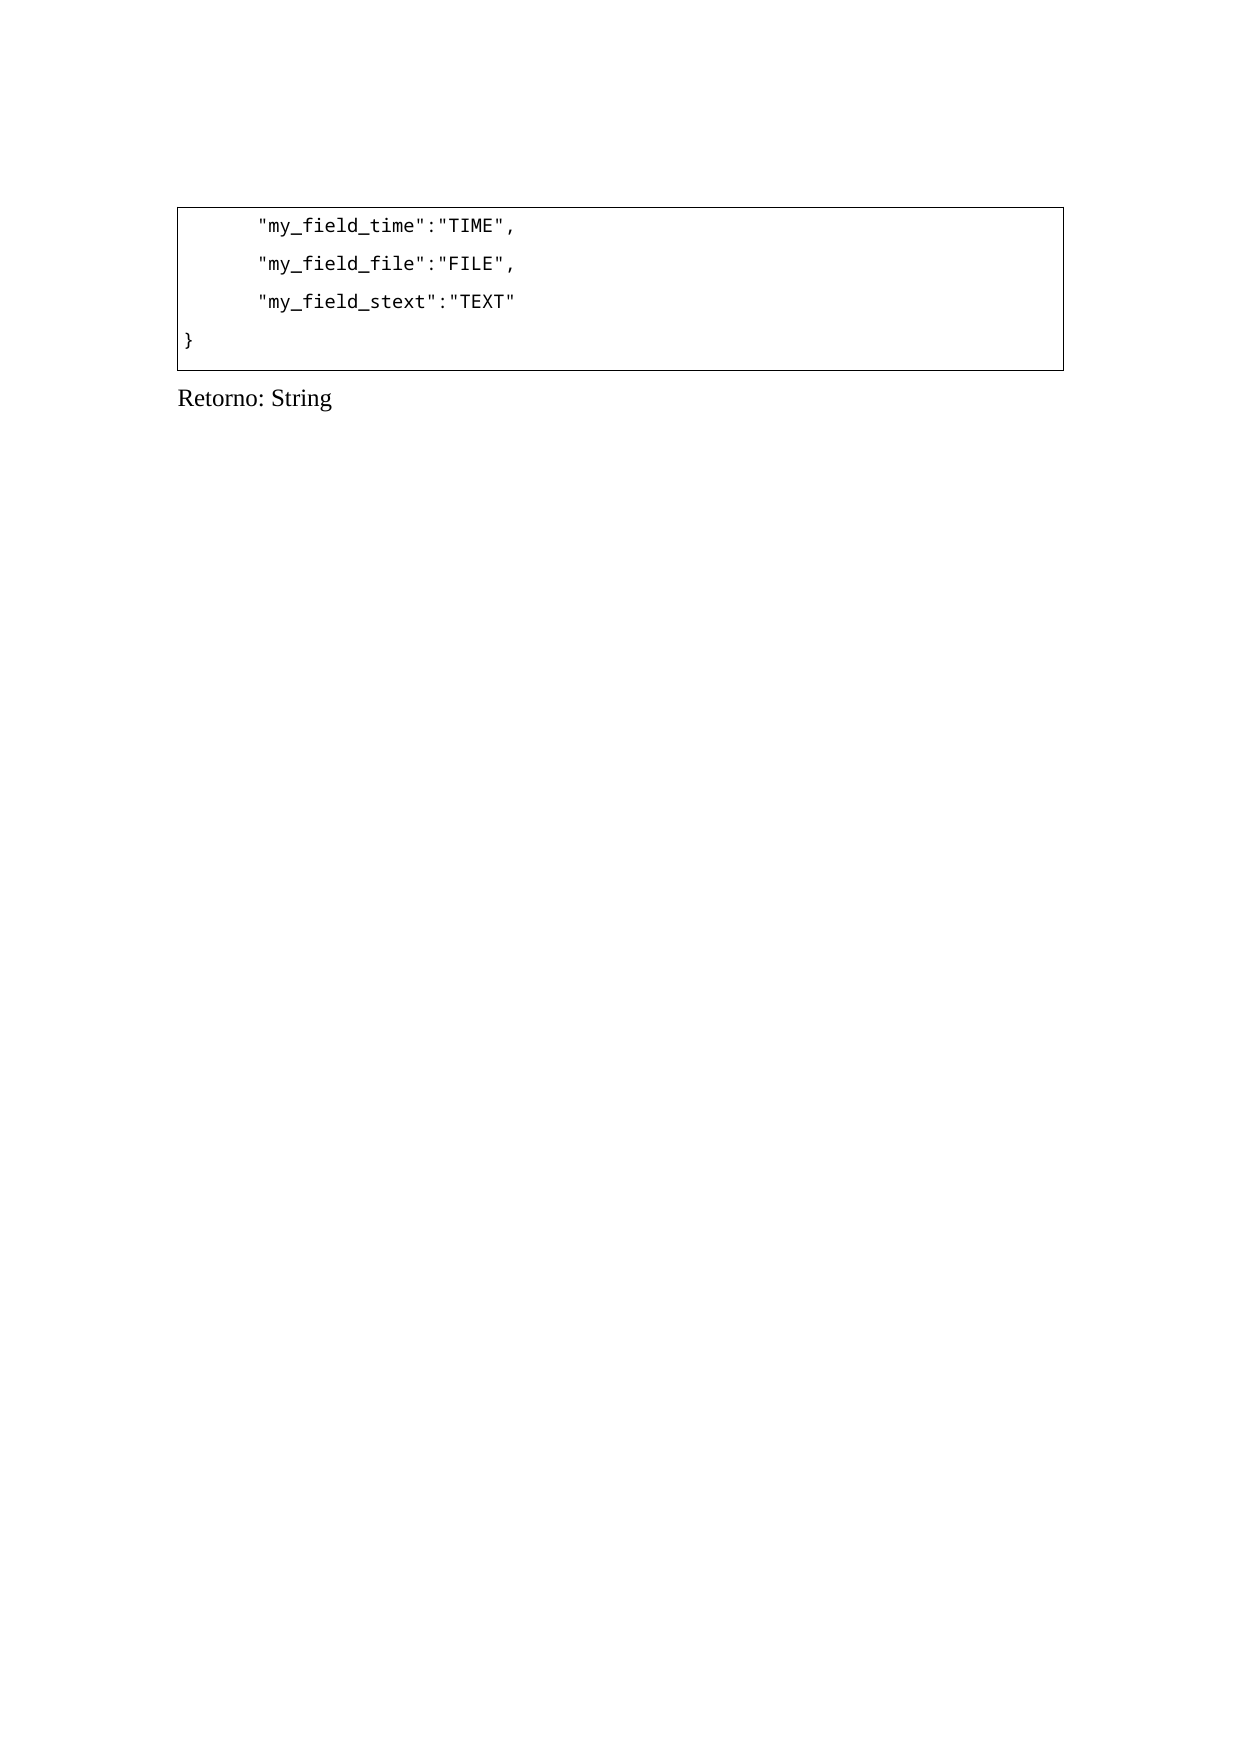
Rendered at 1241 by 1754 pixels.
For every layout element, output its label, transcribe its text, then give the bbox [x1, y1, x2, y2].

text Retorno: String [177, 383, 1063, 412]
table_header "my_field_time":"TIME", "my_field_file":"FILE", "my_field_stext":"TEXT" } [178, 208, 1063, 370]
